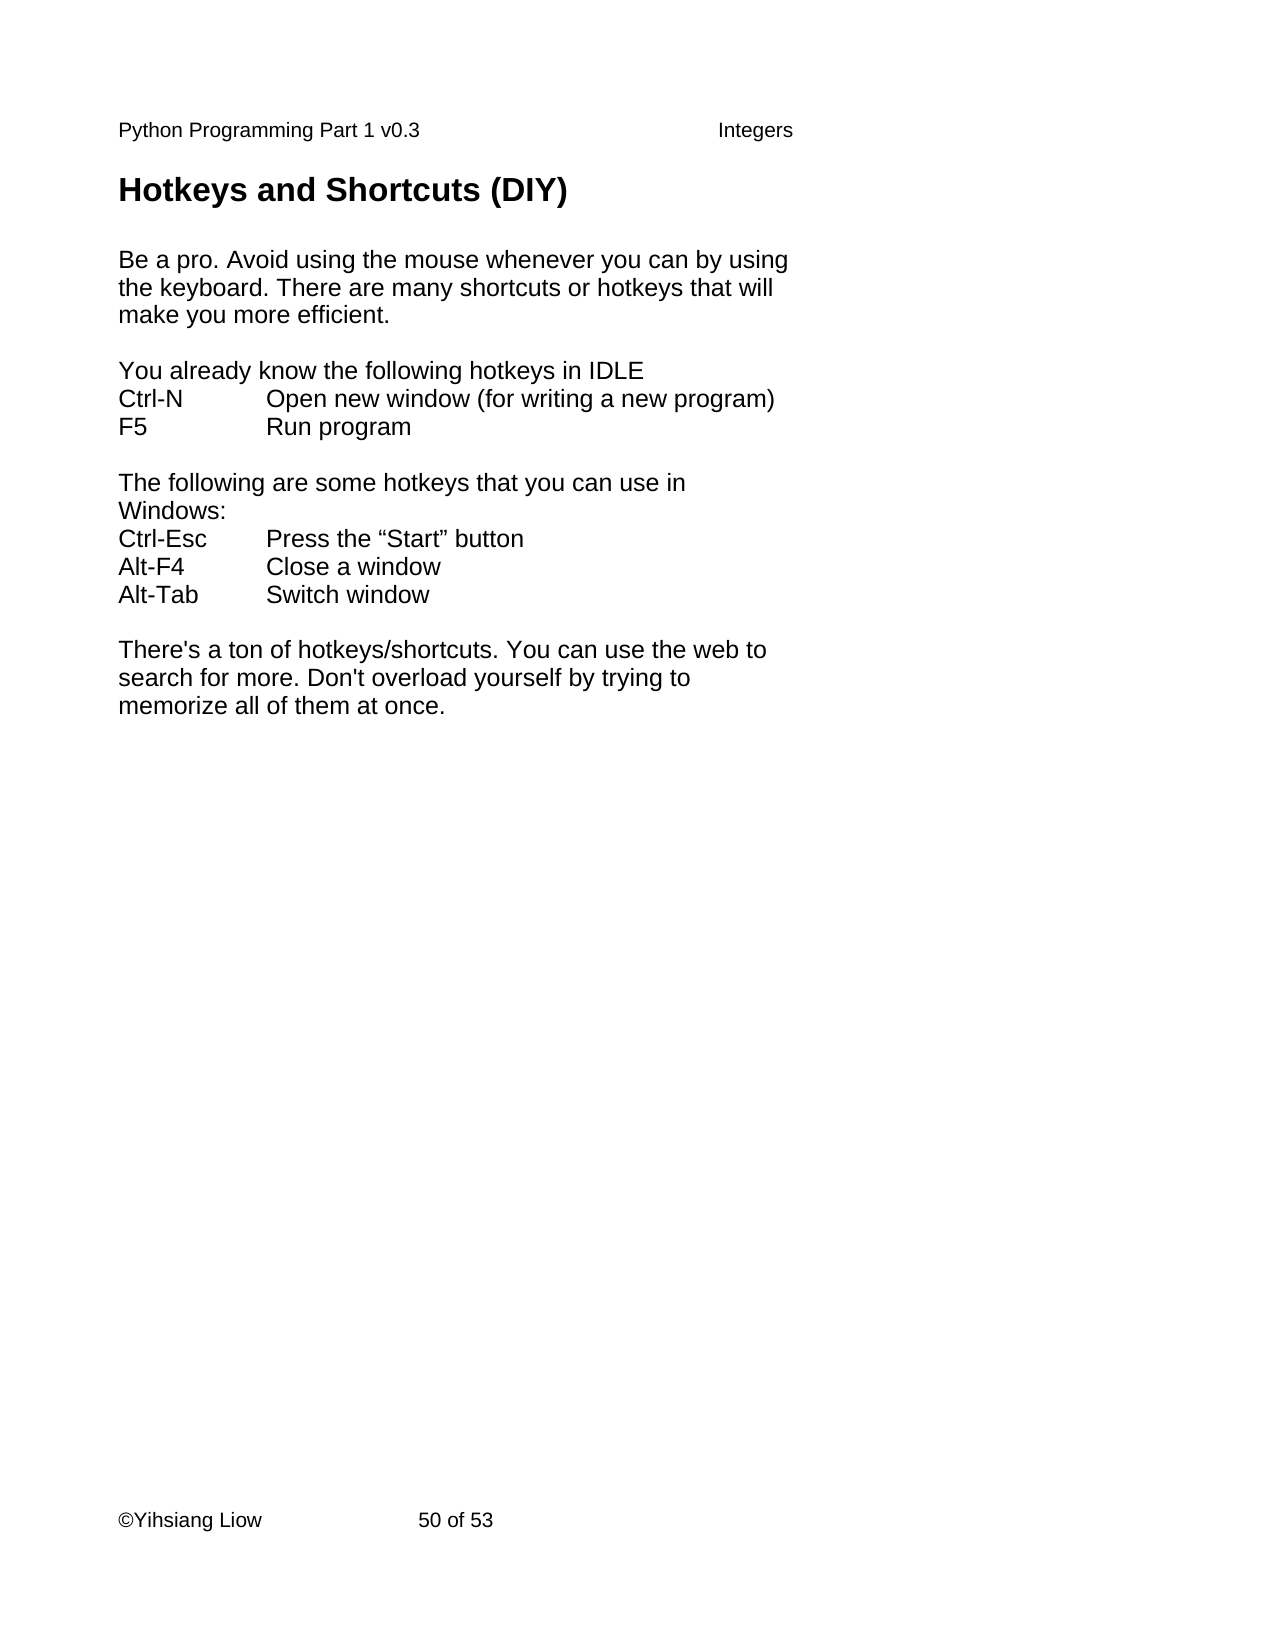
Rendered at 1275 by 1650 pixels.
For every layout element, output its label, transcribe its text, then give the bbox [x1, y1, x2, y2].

text Alt-Tab Switch window [118, 580, 793, 608]
text Ctrl-Esc Press the “Start” button [118, 524, 793, 552]
text You already know the following hotkeys in IDLE [118, 357, 793, 385]
text Alt-F4 Close a window [118, 552, 793, 580]
text F5 Run program [118, 413, 793, 441]
text Hotkeys and Shortcuts (DIY) [118, 171, 793, 208]
text The following are some hotkeys that you can use in Windows: [118, 469, 793, 524]
text Be a pro. Avoid using the mouse whenever you can by using the keyboard. There are many shortcuts or hotkeys that will make you more efficient. [118, 245, 793, 329]
text Ctrl-N Open new window (for writing a new program) [118, 385, 793, 413]
text There's a ton of hotkeys/shortcuts. You can use the web to search for more. Don't overload yourself by trying to memorize all of them at once. [118, 636, 793, 720]
